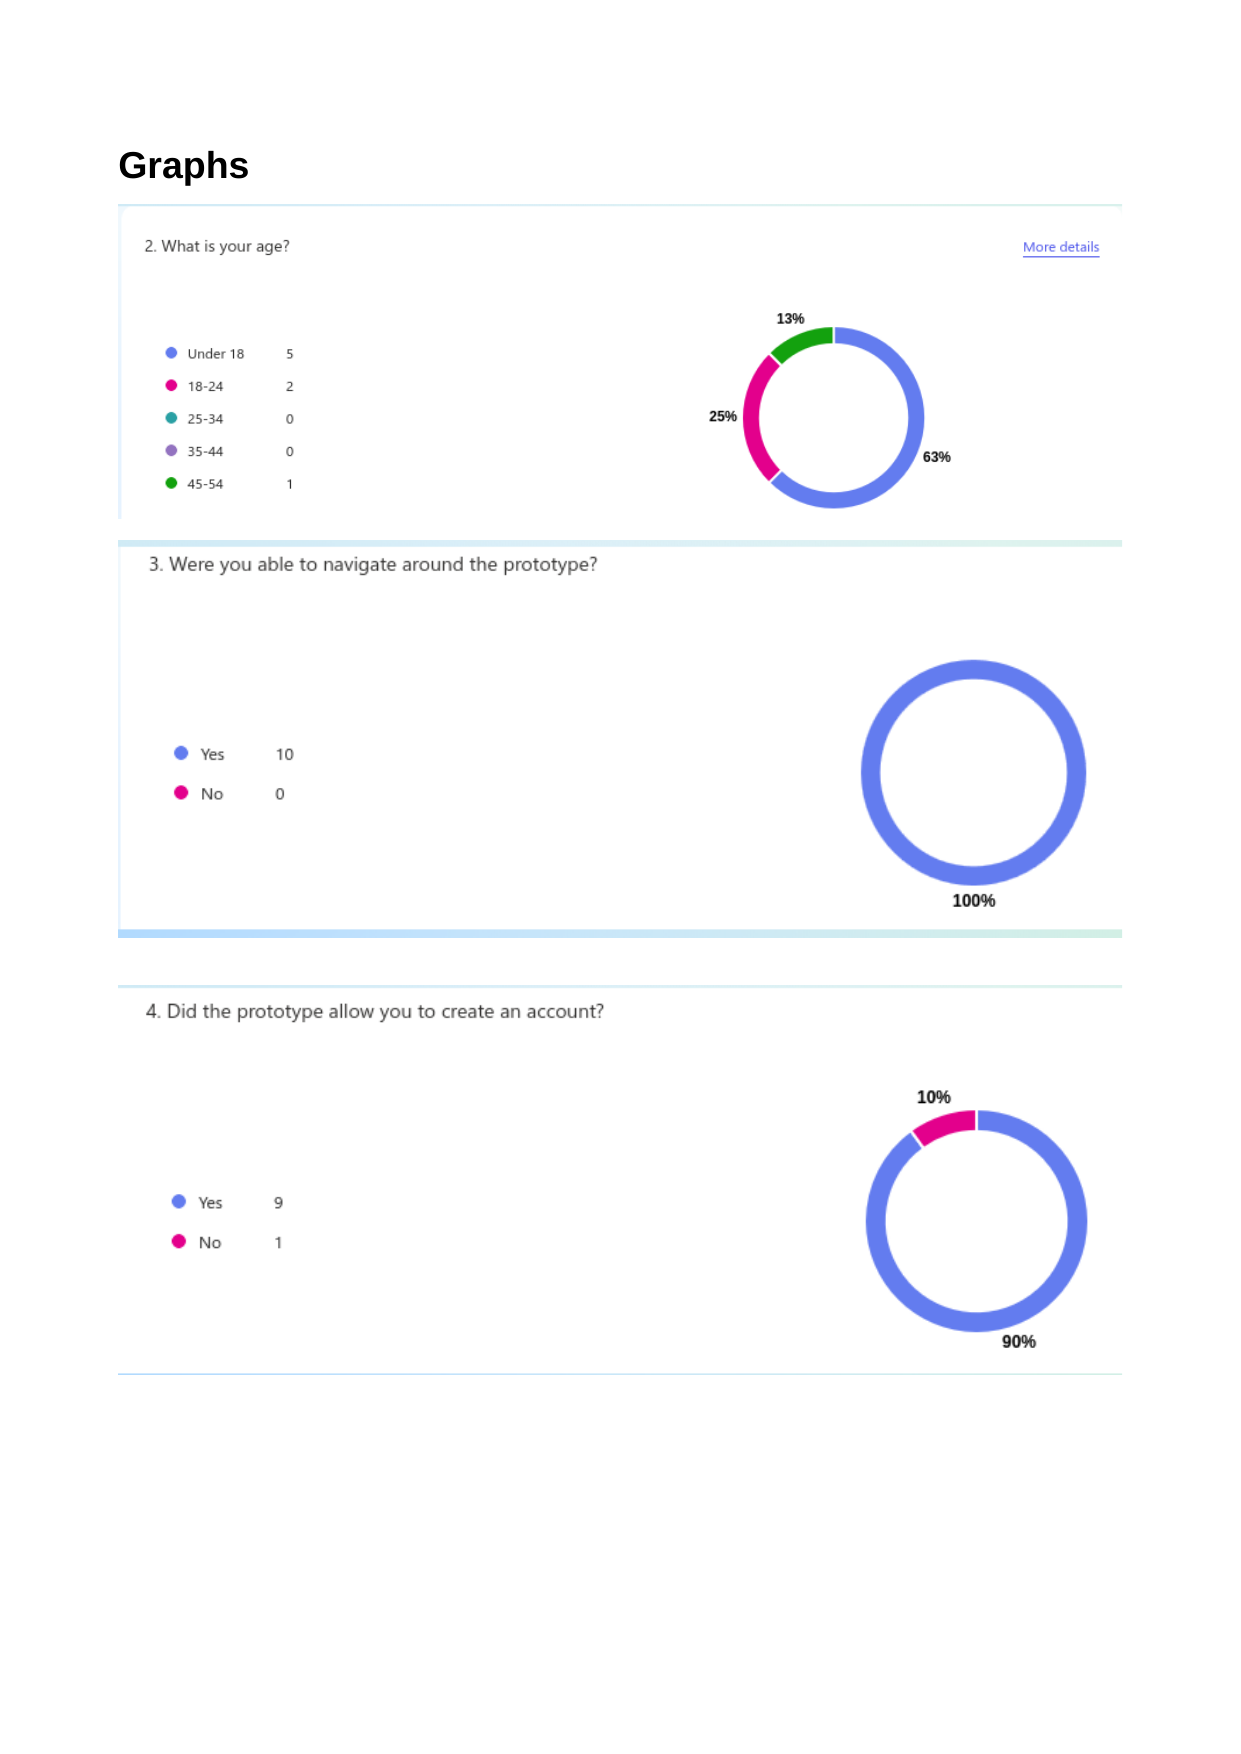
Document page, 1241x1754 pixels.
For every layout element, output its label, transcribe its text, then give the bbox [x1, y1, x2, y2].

picture [118, 985, 1123, 1375]
picture [118, 540, 1123, 938]
picture [118, 204, 1123, 519]
subtitle Graphs [118, 143, 1122, 186]
